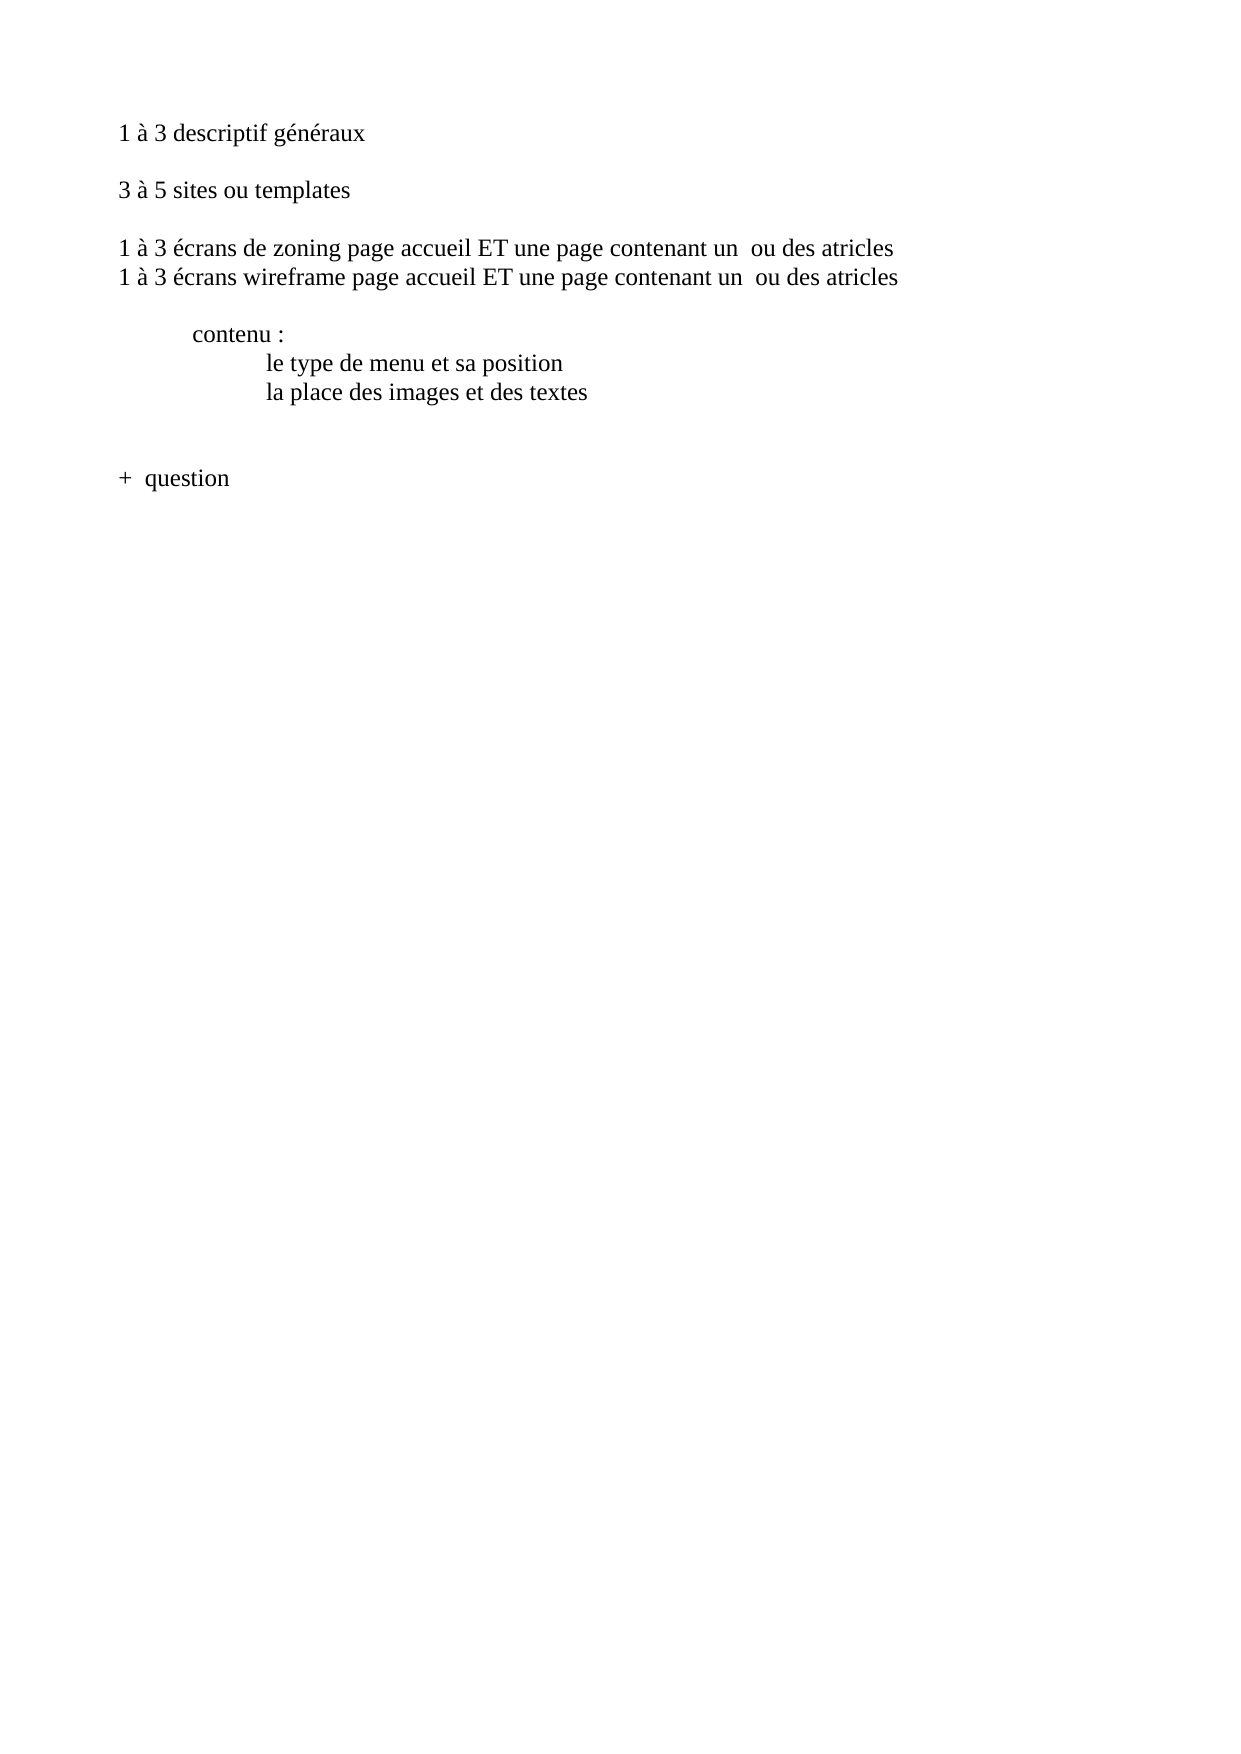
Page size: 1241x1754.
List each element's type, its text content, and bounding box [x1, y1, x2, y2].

text 3 à 5 sites ou templates [118, 176, 1122, 204]
text la place des images et des textes [118, 377, 1122, 406]
text 1 à 3 descriptif généraux [118, 118, 1122, 147]
text le type de menu et sa position [118, 348, 1122, 377]
text 1 à 3 écrans wireframe page accueil ET une page contenant un ou des atricles [118, 262, 1122, 291]
text 1 à 3 écrans de zoning page accueil ET une page contenant un ou des atricles [118, 233, 1122, 262]
text + question [118, 463, 1122, 492]
text contenu : [118, 319, 1122, 348]
